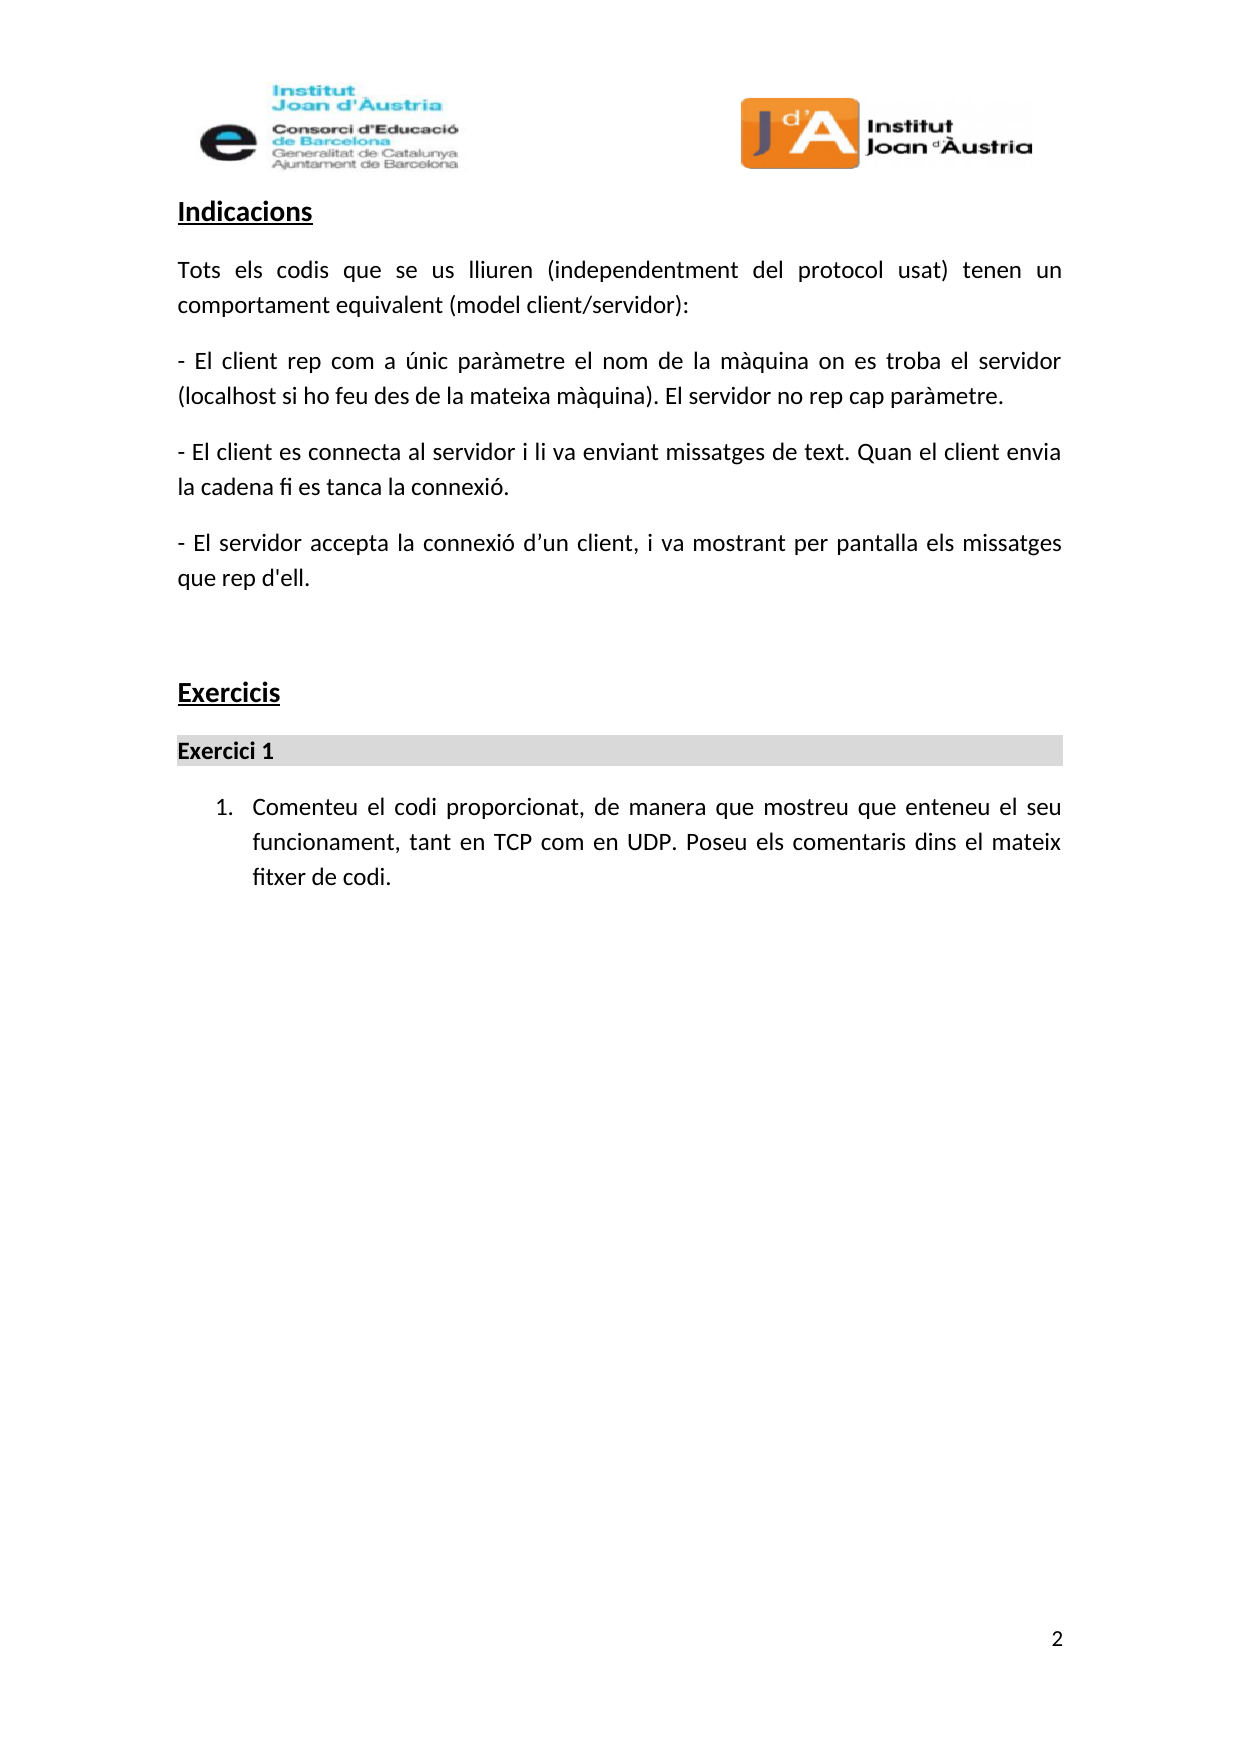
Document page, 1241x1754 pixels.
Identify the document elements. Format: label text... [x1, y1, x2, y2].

text Exercici 1 [177, 735, 1063, 766]
text Exercicis [177, 674, 1063, 709]
list Comenteu el codi proporcionat, de manera que mostreu que enteneu el seu funcionament, tant en TCP com en UDP. Poseu els comentaris dins el mateix fitxer de codi. [215, 791, 1063, 892]
picture [180, 75, 487, 193]
text Tots els codis que se us lliuren (independentment del protocol usat) tenen un comportament equivalent (model client/servidor): [177, 254, 1063, 320]
text - El client rep com a únic paràmetre el nom de la màquina on es troba el servidor (localhost si ho feu des de la mateixa màquina). El servidor no rep cap paràmetre. [177, 345, 1063, 411]
picture [693, 73, 1063, 193]
text Indicacions [177, 193, 1063, 228]
text - El servidor accepta la connexió d’un client, i va mostrant per pantalla els missatges que rep d'ell. [177, 527, 1063, 592]
text - El client es connecta al servidor i li va enviant missatges de text. Quan el client envia la cadena fi es tanca la connexió. [177, 436, 1063, 502]
